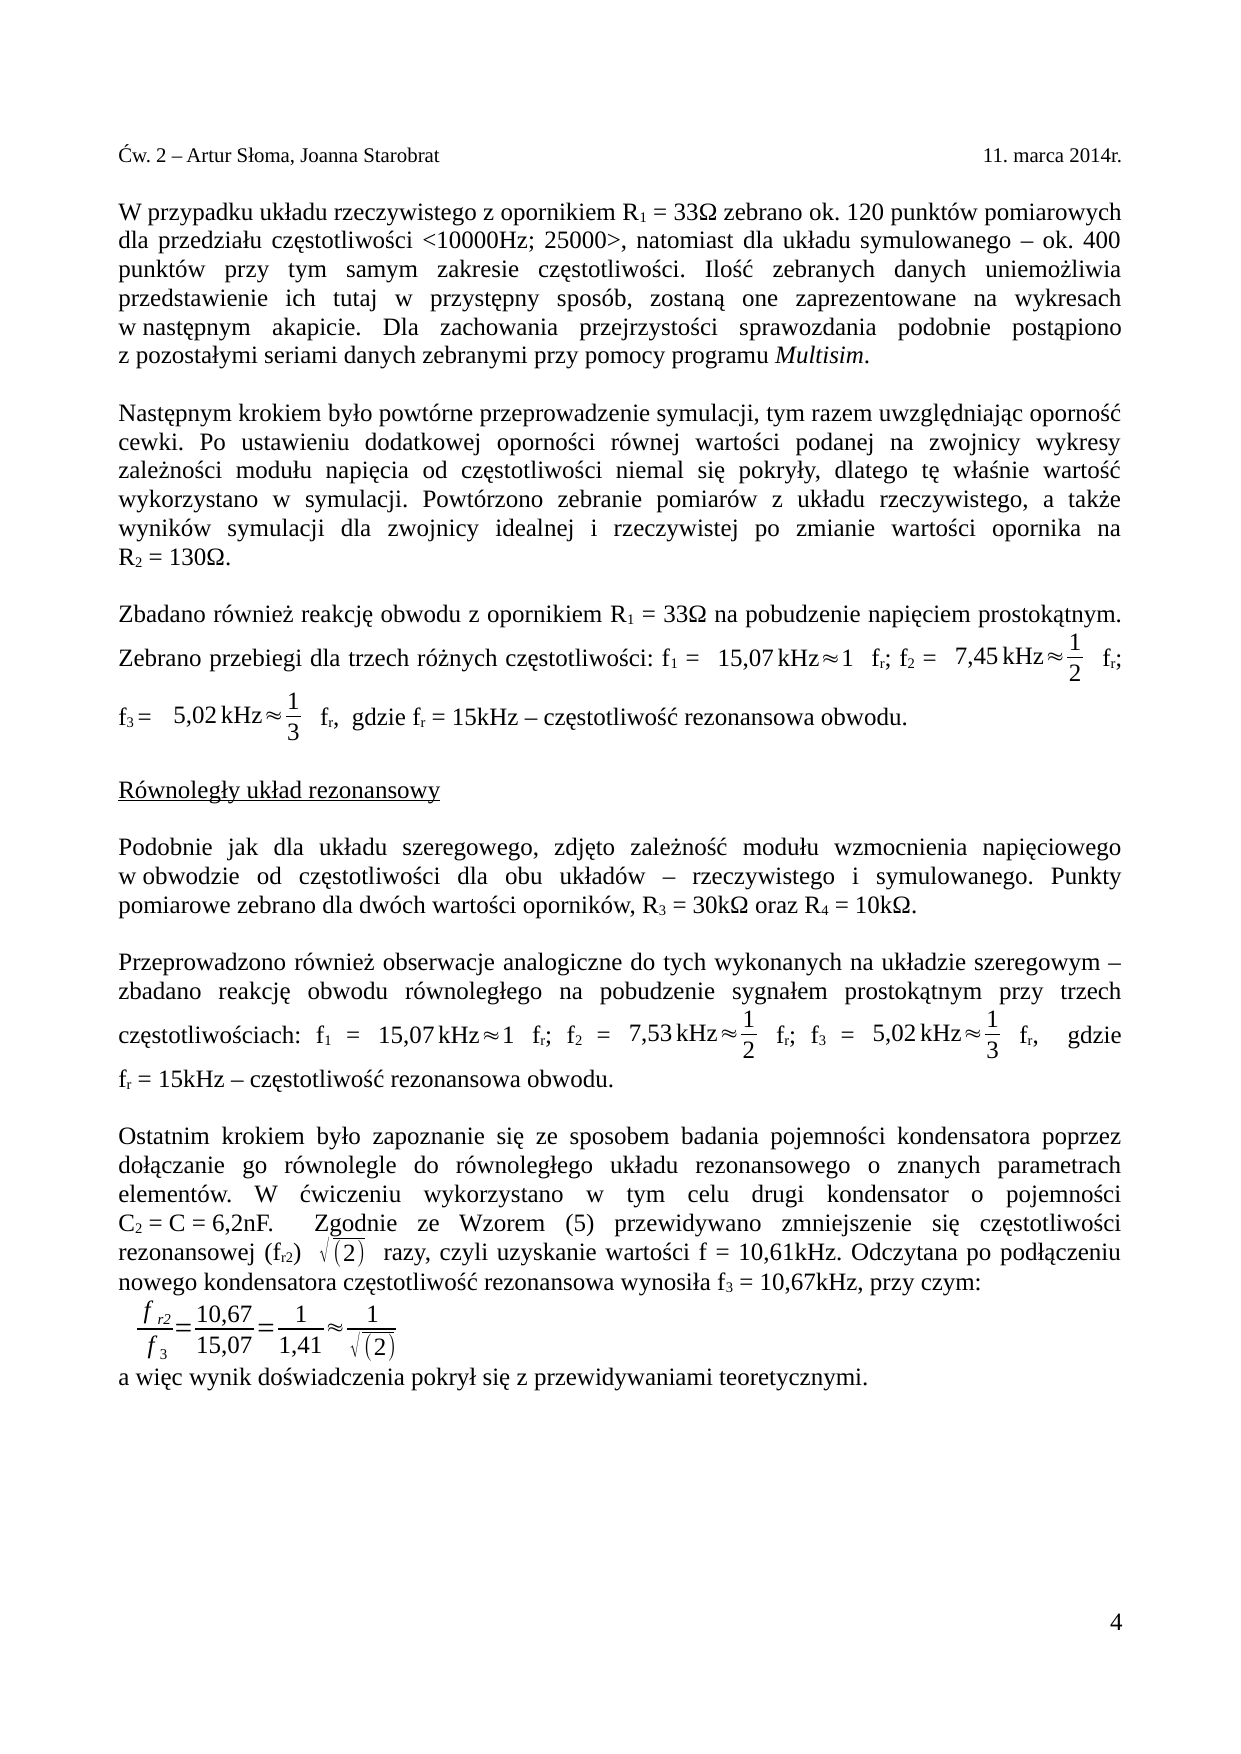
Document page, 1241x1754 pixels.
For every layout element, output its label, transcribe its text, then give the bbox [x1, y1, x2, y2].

text Następnym krokiem było powtórne przeprowadzenie symulacji, tym razem uwzględniając oporność cewki. Po ustawieniu dodatkowej oporności równej wartości podanej na zwojnicy wykresy zależności modułu napięcia od częstotliwości niemal się pokryły, dlatego tę właśnie wartość wykorzystano w symulacji. Powtórzono zebranie pomiarów z układu rzeczywistego, a także wyników symulacji dla zwojnicy idealnej i rzeczywistej po zmianie wartości opornika na R2 = 130Ω. [118, 398, 1122, 570]
text Zbadano również reakcję obwodu z opornikiem R1 = 33Ω na pobudzenie napięciem prostokątnym. Zebrano przebiegi dla trzech różnych częstotliwości: f1 =fr; f2 =fr; f3 = fr, gdzie fr = 15kHz – częstotliwość rezonansowa obwodu. [118, 599, 1122, 746]
text a więc wynik doświadczenia pokrył się z przewidywaniami teoretycznymi. [118, 1362, 1122, 1391]
text Przeprowadzono również obserwacje analogiczne do tych wykonanych na układzie szeregowym – zbadano reakcję obwodu równoległego na pobudzenie sygnałem prostokątnym przy trzech częstotliwościach: f1 =fr; f2 =fr; f3 =fr, gdzie fr = 15kHz – częstotliwość rezonansowa obwodu. [118, 947, 1122, 1093]
text Równoległy układ rezonansowy [118, 775, 1122, 803]
text Ostatnim krokiem było zapoznanie się ze sposobem badania pojemności kondensatora poprzez dołączanie go równolegle do równoległego układu rezonansowego o znanych parametrach elementów. W ćwiczeniu wykorzystano w tym celu drugi kondensator o pojemności C2 = C = 6,2nF. Zgodnie ze Wzorem (5) przewidywano zmniejszenie się częstotliwości rezonansowej (fr2)razy, czyli uzyskanie wartości f = 10,61kHz. Odczytana po podłączeniu nowego kondensatora częstotliwość rezonansowa wynosiła f3 = 10,67kHz, przy czym: [118, 1121, 1122, 1296]
text Podobnie jak dla układu szeregowego, zdjęto zależność modułu wzmocnienia napięciowego w obwodzie od częstotliwości dla obu układów – rzeczywistego i symulowanego. Punkty pomiarowe zebrano dla dwóch wartości oporników, R3 = 30kΩ oraz R4 = 10kΩ. [118, 832, 1122, 918]
text W przypadku układu rzeczywistego z opornikiem R1 = 33Ω zebrano ok. 120 punktów pomiarowych dla przedziału częstotliwości <10000Hz; 25000>, natomiast dla układu symulowanego – ok. 400 punktów przy tym samym zakresie częstotliwości. Ilość zebranych danych uniemożliwia przedstawienie ich tutaj w przystępny sposób, zostaną one zaprezentowane na wykresach w następnym akapicie. Dla zachowania przejrzystości sprawozdania podobnie postąpiono z pozostałymi seriami danych zebranymi przy pomocy programu Multisim. [118, 197, 1122, 369]
